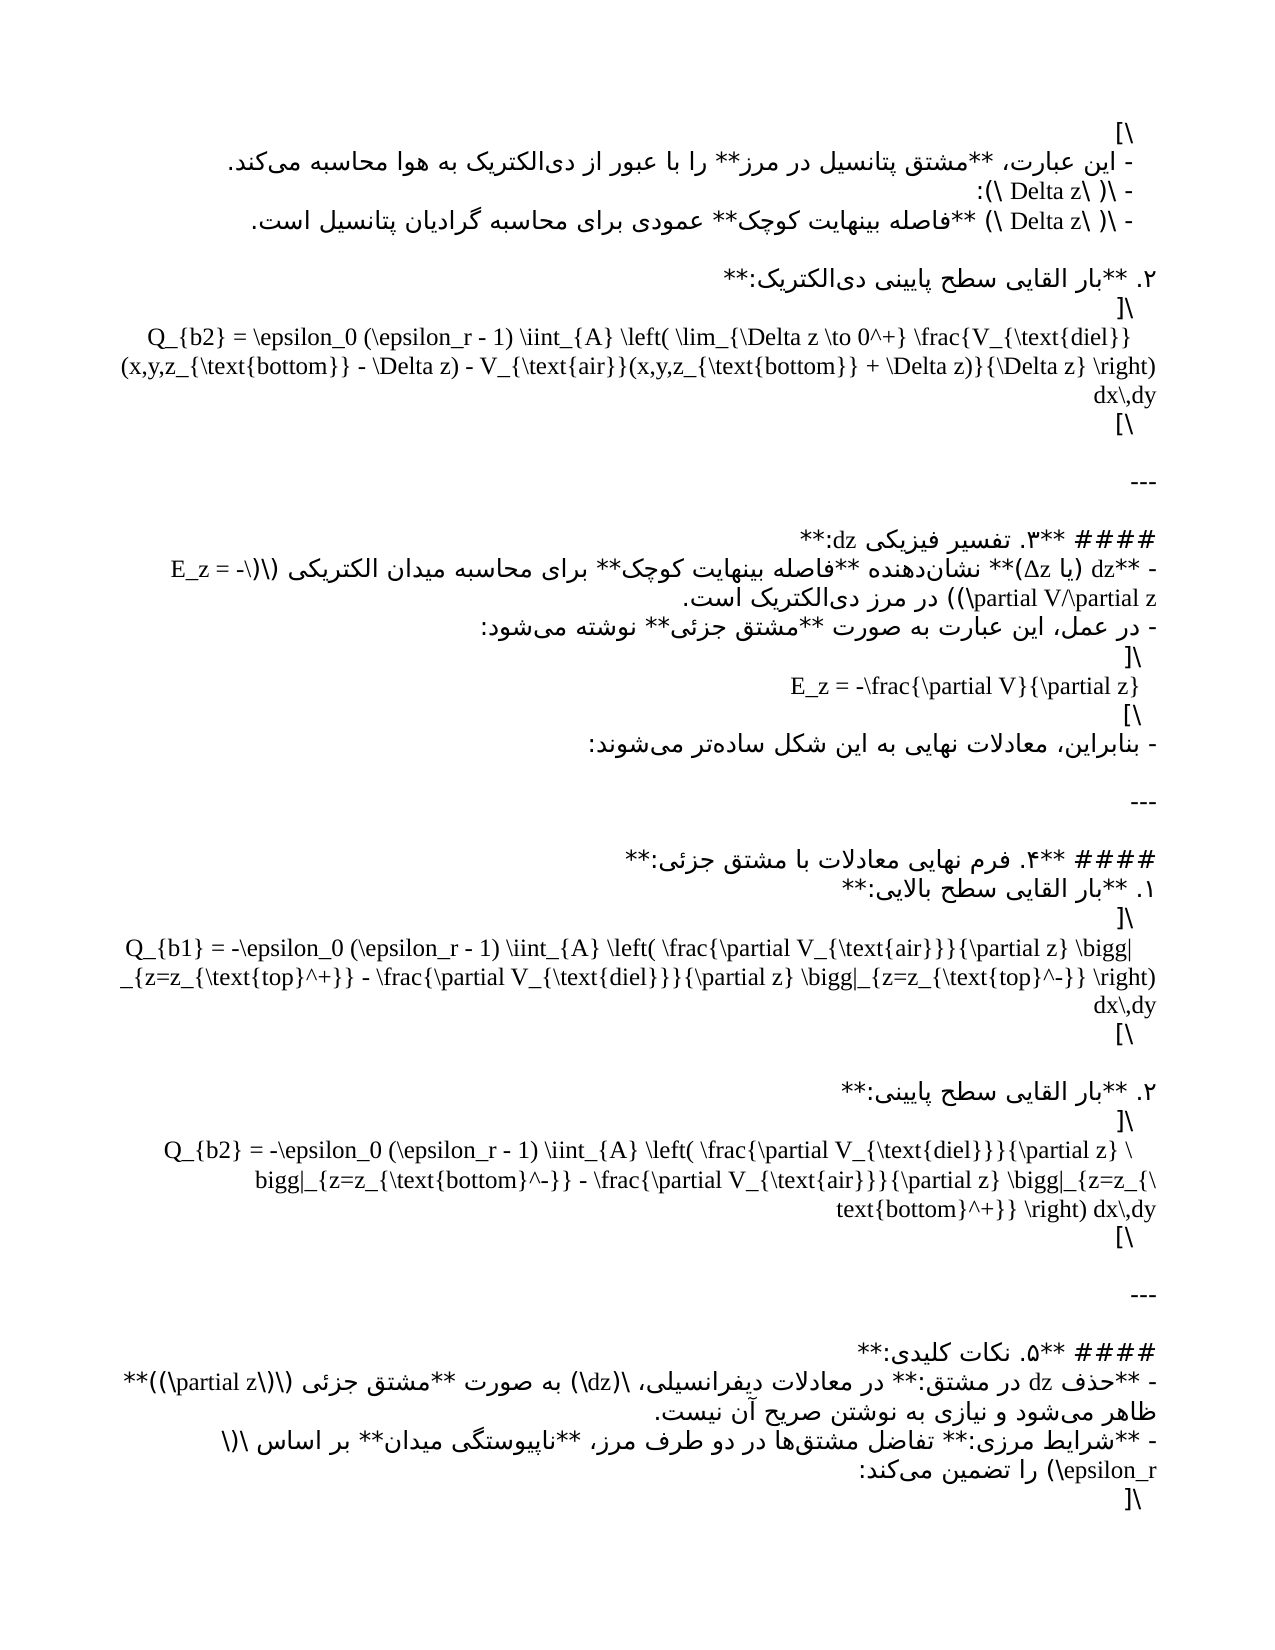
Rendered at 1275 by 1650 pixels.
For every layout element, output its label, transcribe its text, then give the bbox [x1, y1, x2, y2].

text \[ [118, 903, 1157, 933]
text Q_{b1} = -\epsilon_0 (\epsilon_r - 1) \iint_{A} \left( \frac{\partial V_{\text{air}}}{\partial z} \bigg|_{z=z_{\text{top}^+}} - \frac{\partial V_{\text{diel}}}{\partial z} \bigg|_{z=z_{\text{top}^-}} \right) dx\,dy [118, 933, 1157, 1019]
text - در عمل، این عبارت به صورت **مشتق جزئی** نوشته می‌شود: [118, 612, 1157, 642]
text Q_{b2} = \epsilon_0 (\epsilon_r - 1) \iint_{A} \left( \lim_{\Delta z \to 0^+} \frac{V_{\text{diel}}(x,y,z_{\text{bottom}} - \Delta z) - V_{\text{air}}(x,y,z_{\text{bottom}} + \Delta z)}{\Delta z} \right) dx\,dy [118, 322, 1157, 409]
text ۱. **بار القایی سطح بالایی:** [118, 874, 1157, 903]
text \[ [118, 1106, 1157, 1136]
text - **dz (یا Δz)** نشان‌دهنده **فاصله بینهایت کوچک** برای محاسبه میدان الکتریکی (\(E_z = -\partial V/\partial z\)) در مرز دی‌الکتریک است. [118, 554, 1157, 612]
text --- [118, 1280, 1157, 1309]
text --- [118, 467, 1157, 496]
text #### **۴. فرم نهایی معادلات با مشتق جزئی:** [118, 845, 1157, 874]
text - **شرایط مرزی:** تفاضل مشتق‌ها در دو طرف مرز، **ناپیوستگی میدان** بر اساس \(\epsilon_r\) را تضمین می‌کند: [118, 1426, 1157, 1484]
text - **حذف dz در مشتق:** در معادلات دیفرانسیلی، \(dz\) به صورت **مشتق جزئی (\(\partial z\))** ظاهر می‌شود و نیازی به نوشتن صریح آن نیست. [118, 1367, 1157, 1426]
text \] [118, 700, 1157, 729]
text \[ [118, 1484, 1157, 1513]
text #### **۵. نکات کلیدی:** [118, 1338, 1157, 1367]
text \] [118, 409, 1157, 438]
text - بنابراین، معادلات نهایی به این شکل ساده‌تر می‌شوند: [118, 729, 1157, 758]
text E_z = -\frac{\partial V}{\partial z} [118, 671, 1157, 700]
text \] [118, 1019, 1157, 1048]
text - این عبارت، **مشتق پتانسیل در مرز** را با عبور از دی‌الکتریک به هوا محاسبه می‌کند. [118, 147, 1157, 176]
text #### **۳. تفسیر فیزیکی dz:** [118, 525, 1157, 554]
text --- [118, 787, 1157, 816]
text \[ [118, 642, 1157, 671]
text - \( \Delta z \): [118, 176, 1157, 206]
text Q_{b2} = -\epsilon_0 (\epsilon_r - 1) \iint_{A} \left( \frac{\partial V_{\text{diel}}}{\partial z} \bigg|_{z=z_{\text{bottom}^-}} - \frac{\partial V_{\text{air}}}{\partial z} \bigg|_{z=z_{\text{bottom}^+}} \right) dx\,dy [118, 1136, 1157, 1222]
text \[ [118, 293, 1157, 322]
text ۲. **بار القایی سطح پایینی:** [118, 1077, 1157, 1106]
text \] [118, 1222, 1157, 1252]
text \] [118, 118, 1157, 147]
text ۲. **بار القایی سطح پایینی دی‌الکتریک:** [118, 264, 1157, 293]
text - \( \Delta z \) **فاصله بینهایت کوچک** عمودی برای محاسبه گرادیان پتانسیل است. [118, 206, 1157, 235]
